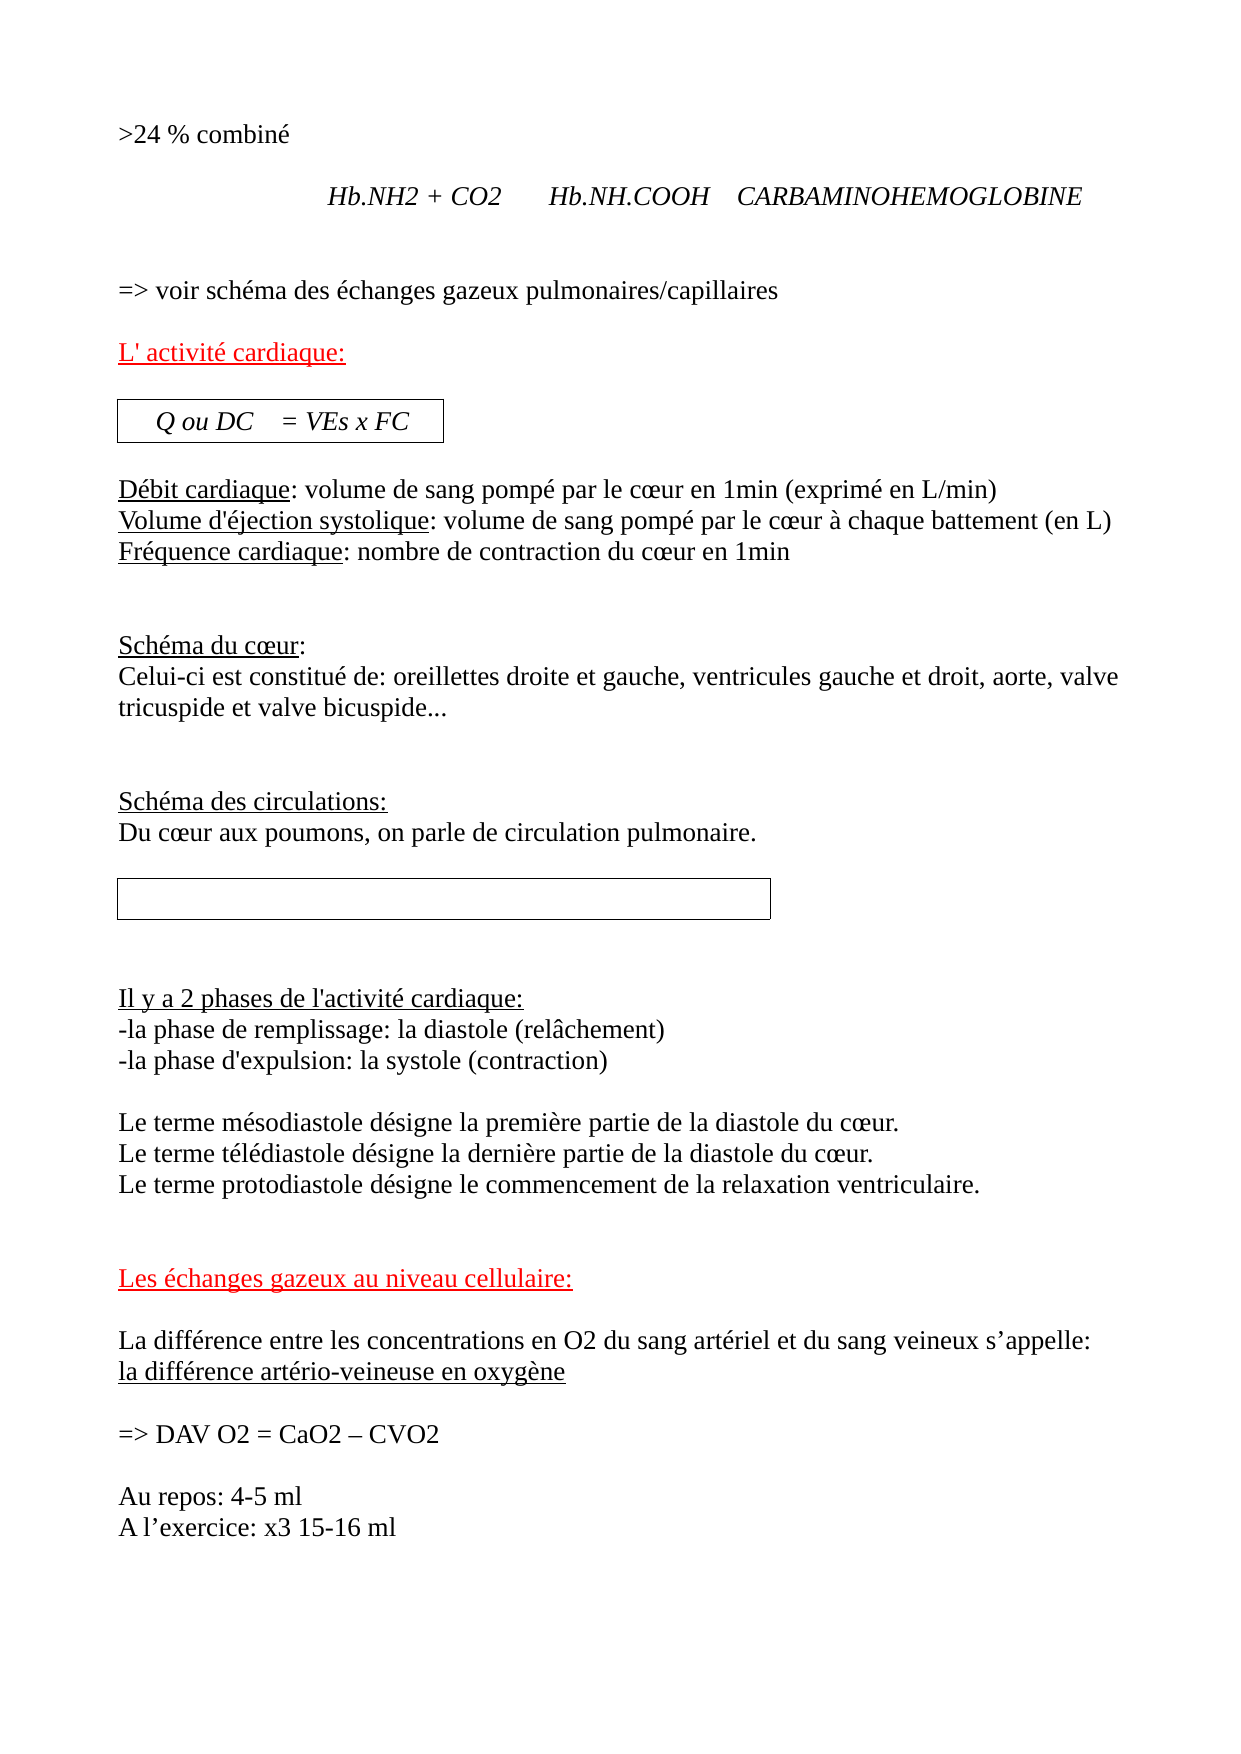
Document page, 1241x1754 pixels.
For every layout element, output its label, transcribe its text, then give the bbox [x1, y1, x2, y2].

text Débit cardiaque: volume de sang pompé par le cœur en 1min (exprimé en L/min) [118, 473, 1122, 504]
text Volume d'éjection systolique: volume de sang pompé par le cœur à chaque battement (en L) [118, 504, 1122, 536]
table_header [118, 879, 770, 919]
text Le terme protodiastole désigne le commencement de la relaxation ventriculaire. [118, 1168, 1122, 1200]
text Schéma du cœur: [118, 629, 1122, 660]
text la différence artério-veineuse en oxygène [118, 1355, 1122, 1387]
text La différence entre les concentrations en O2 du sang artériel et du sang veineux s’appelle: [118, 1324, 1122, 1355]
text L' activité cardiaque: [118, 336, 1122, 367]
text Celui-ci est constitué de: oreillettes droite et gauche, ventricules gauche et droit, aorte, valve tricuspide et valve bicuspide... [118, 660, 1122, 722]
text Il y a 2 phases de l'activité cardiaque: [118, 982, 1122, 1013]
text >24 % combiné [118, 118, 1122, 149]
text Du cœur aux poumons, on parle de circulation pulmonaire. [118, 816, 1122, 847]
table_header Q ou DC = VEs x FC [118, 400, 443, 442]
text Fréquence cardiaque: nombre de contraction du cœur en 1min [118, 536, 1122, 567]
text -la phase d'expulsion: la systole (contraction) [118, 1044, 1122, 1075]
text => DAV O2 = CaO2 – CVO2 [118, 1418, 1122, 1449]
text Schéma des circulations: [118, 785, 1122, 816]
text => voir schéma des échanges gazeux pulmonaires/capillaires [118, 274, 1122, 305]
text Le terme télédiastole désigne la dernière partie de la diastole du cœur. [118, 1137, 1122, 1168]
text -la phase de remplissage: la diastole (relâchement) [118, 1013, 1122, 1044]
text Les échanges gazeux au niveau cellulaire: [118, 1262, 1122, 1293]
text Le terme mésodiastole désigne la première partie de la diastole du cœur. [118, 1106, 1122, 1137]
text Au repos: 4-5 ml [118, 1480, 1122, 1511]
text A l’exercice: x3 15-16 ml [118, 1511, 1122, 1542]
text Hb.NH2 + CO2 Hb.NH.COOH CARBAMINOHEMOGLOBINE [118, 180, 1122, 212]
